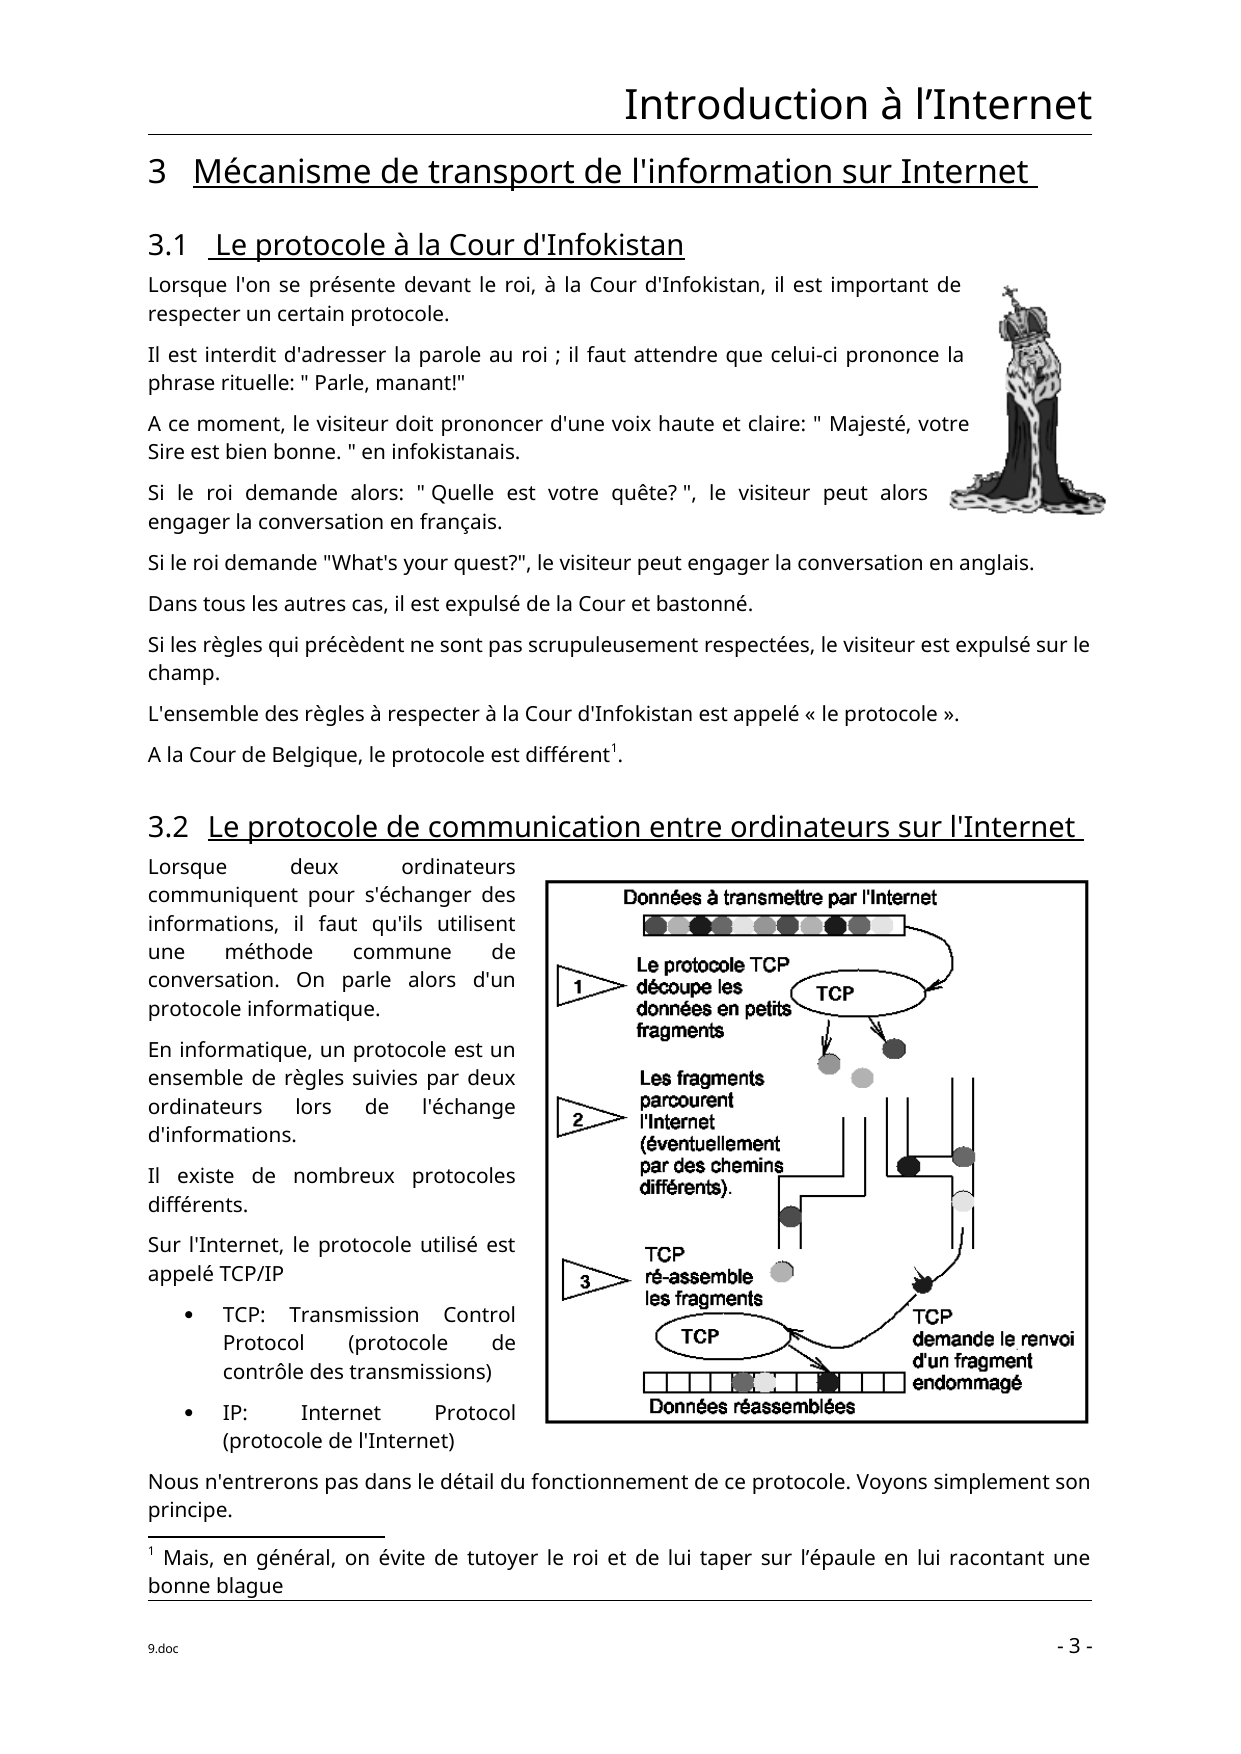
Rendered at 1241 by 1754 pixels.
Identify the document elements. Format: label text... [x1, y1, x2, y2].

text Il est interdit d'adresser la parole au roi ; il faut attendre que celui-ci prononce la phrase rituelle: " Parle, manant!" [148, 340, 987, 397]
text L'ensemble des règles à respecter à la Cour d'Infokistan est appelé « le protocole ». [148, 699, 1092, 727]
list IP: Internet Protocol (protocole de l'Internet) [185, 1398, 1092, 1455]
text Lorsque l'on se présente devant le roi, à la Cour d'Infokistan, il est important de respecter un certain protocole. [148, 270, 1092, 327]
text Si le roi demande alors: " Quelle est votre quête? ", le visiteur peut alors engager la conversation en français. [148, 478, 1092, 535]
text Dans tous les autres cas, il est expulsé de la Cour et bastonné. [148, 589, 1092, 617]
list TCP: Transmission Control Protocol (protocole de contrôle des transmissions) [185, 1300, 535, 1385]
text A la Cour de Belgique, le protocole est différent. [148, 740, 1092, 768]
text Si le roi demande "What's your quest?", le visiteur peut engager la conversation en anglais. [148, 548, 1092, 576]
text Mais, en général, on évite de tutoyer le roi et de lui taper sur l’épaule en lui racontant une bonne blague [148, 1543, 1092, 1600]
text A ce moment, le visiteur doit prononcer d'une voix haute et claire: " Majesté, votre Sire est bien bonne. " en infokistanais. [148, 409, 990, 466]
text Lorsque deux ordinateurs communiquent pour s'échanger des informations, il faut qu'ils utilisent une méthode commune de conversation. On parle alors d'un protocole informatique. [148, 852, 1106, 1022]
subtitle Le protocole de communication entre ordinateurs sur l'Internet [148, 806, 1092, 846]
text Nous n'entrerons pas dans le détail du fonctionnement de ce protocole. Voyons simplement son principe. [148, 1467, 1092, 1524]
text Si les règles qui précèdent ne sont pas scrupuleusement respectées, le visiteur est expulsé sur le champ. [148, 630, 1092, 687]
text Sur l'Internet, le protocole utilisé est appelé TCP/IP [148, 1231, 535, 1287]
subtitle Mécanisme de transport de l'information sur Internet [148, 148, 1092, 193]
text En informatique, un protocole est un ensemble de règles suivies par deux ordinateurs lors de l'échange d'informations. [148, 1035, 535, 1149]
subtitle Le protocole à la Cour d'Infokistan [148, 224, 1092, 264]
text Il existe de nombreux protocoles différents. [148, 1161, 535, 1218]
